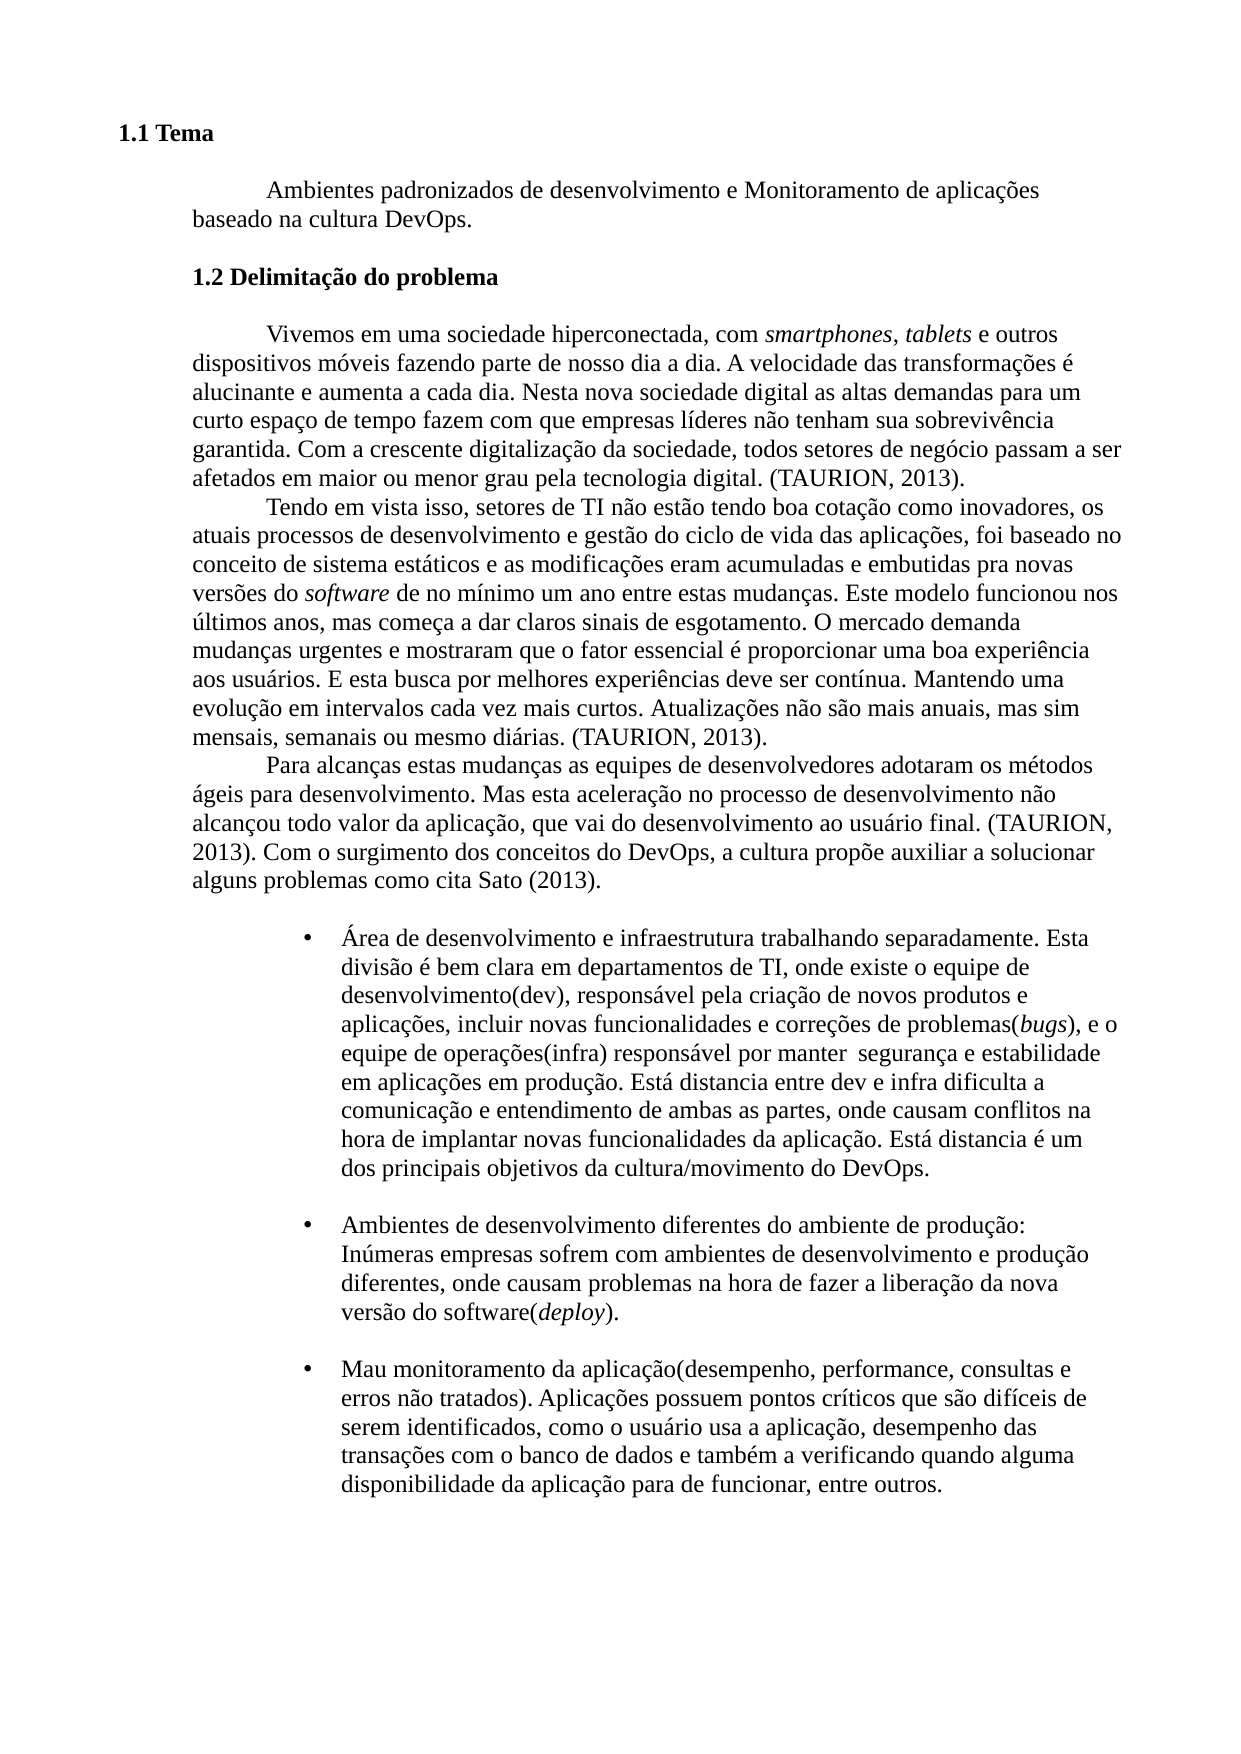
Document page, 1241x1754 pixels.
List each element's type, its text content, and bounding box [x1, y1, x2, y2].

list Ambientes de desenvolvimento diferentes do ambiente de produção: Inúmeras empresas sofrem com ambientes de desenvolvimento e produção diferentes, onde causam problemas na hora de fazer a liberação da nova versão do software(deploy). [303, 1211, 1122, 1326]
text 1.2 Delimitação do problema [118, 262, 1122, 291]
text 1.1 Tema [118, 118, 1122, 147]
list Mau monitoramento da aplicação(desempenho, performance, consultas e erros não tratados). Aplicações possuem pontos críticos que são difíceis de serem identificados, como o usuário usa a aplicação, desempenho das transações com o banco de dados e também a verificando quando alguma disponibilidade da aplicação para de funcionar, entre outros. [303, 1354, 1122, 1498]
text Para alcanças estas mudanças as equipes de desenvolvedores adotaram os métodos ágeis para desenvolvimento. Mas esta aceleração no processo de desenvolvimento não alcançou todo valor da aplicação, que vai do desenvolvimento ao usuário final. (TAURION, 2013). Com o surgimento dos conceitos do DevOps, a cultura propõe auxiliar a solucionar alguns problemas como cita Sato (2013). [118, 751, 1122, 894]
text Tendo em vista isso, setores de TI não estão tendo boa cotação como inovadores, os atuais processos de desenvolvimento e gestão do ciclo de vida das aplicações, foi baseado no conceito de sistema estáticos e as modificações eram acumuladas e embutidas pra novas versões do software de no mínimo um ano entre estas mudanças. Este modelo funcionou nos últimos anos, mas começa a dar claros sinais de esgotamento. O mercado demanda mudanças urgentes e mostraram que o fator essencial é proporcionar uma boa experiência aos usuários. E esta busca por melhores experiências deve ser contínua. Mantendo uma evolução em intervalos cada vez mais curtos. Atualizações não são mais anuais, mas sim mensais, semanais ou mesmo diárias. (TAURION, 2013). [118, 492, 1122, 751]
text Vivemos em uma sociedade hiperconectada, com smartphones, tablets e outros dispositivos móveis fazendo parte de nosso dia a dia. A velocidade das transformações é alucinante e aumenta a cada dia. Nesta nova sociedade digital as altas demandas para um curto espaço de tempo fazem com que empresas líderes não tenham sua sobrevivência garantida. Com a crescente digitalização da sociedade, todos setores de negócio passam a ser afetados em maior ou menor grau pela tecnologia digital. (TAURION, 2013). [118, 319, 1122, 492]
text Ambientes padronizados de desenvolvimento e Monitoramento de aplicações baseado na cultura DevOps. [118, 176, 1122, 233]
list Área de desenvolvimento e infraestrutura trabalhando separadamente. Esta divisão é bem clara em departamentos de TI, onde existe o equipe de desenvolvimento(dev), responsável pela criação de novos produtos e aplicações, incluir novas funcionalidades e correções de problemas(bugs), e o equipe de operações(infra) responsável por manter segurança e estabilidade em aplicações em produção. Está distancia entre dev e infra dificulta a comunicação e entendimento de ambas as partes, onde causam conflitos na hora de implantar novas funcionalidades da aplicação. Está distancia é um dos principais objetivos da cultura/movimento do DevOps. [303, 923, 1122, 1182]
